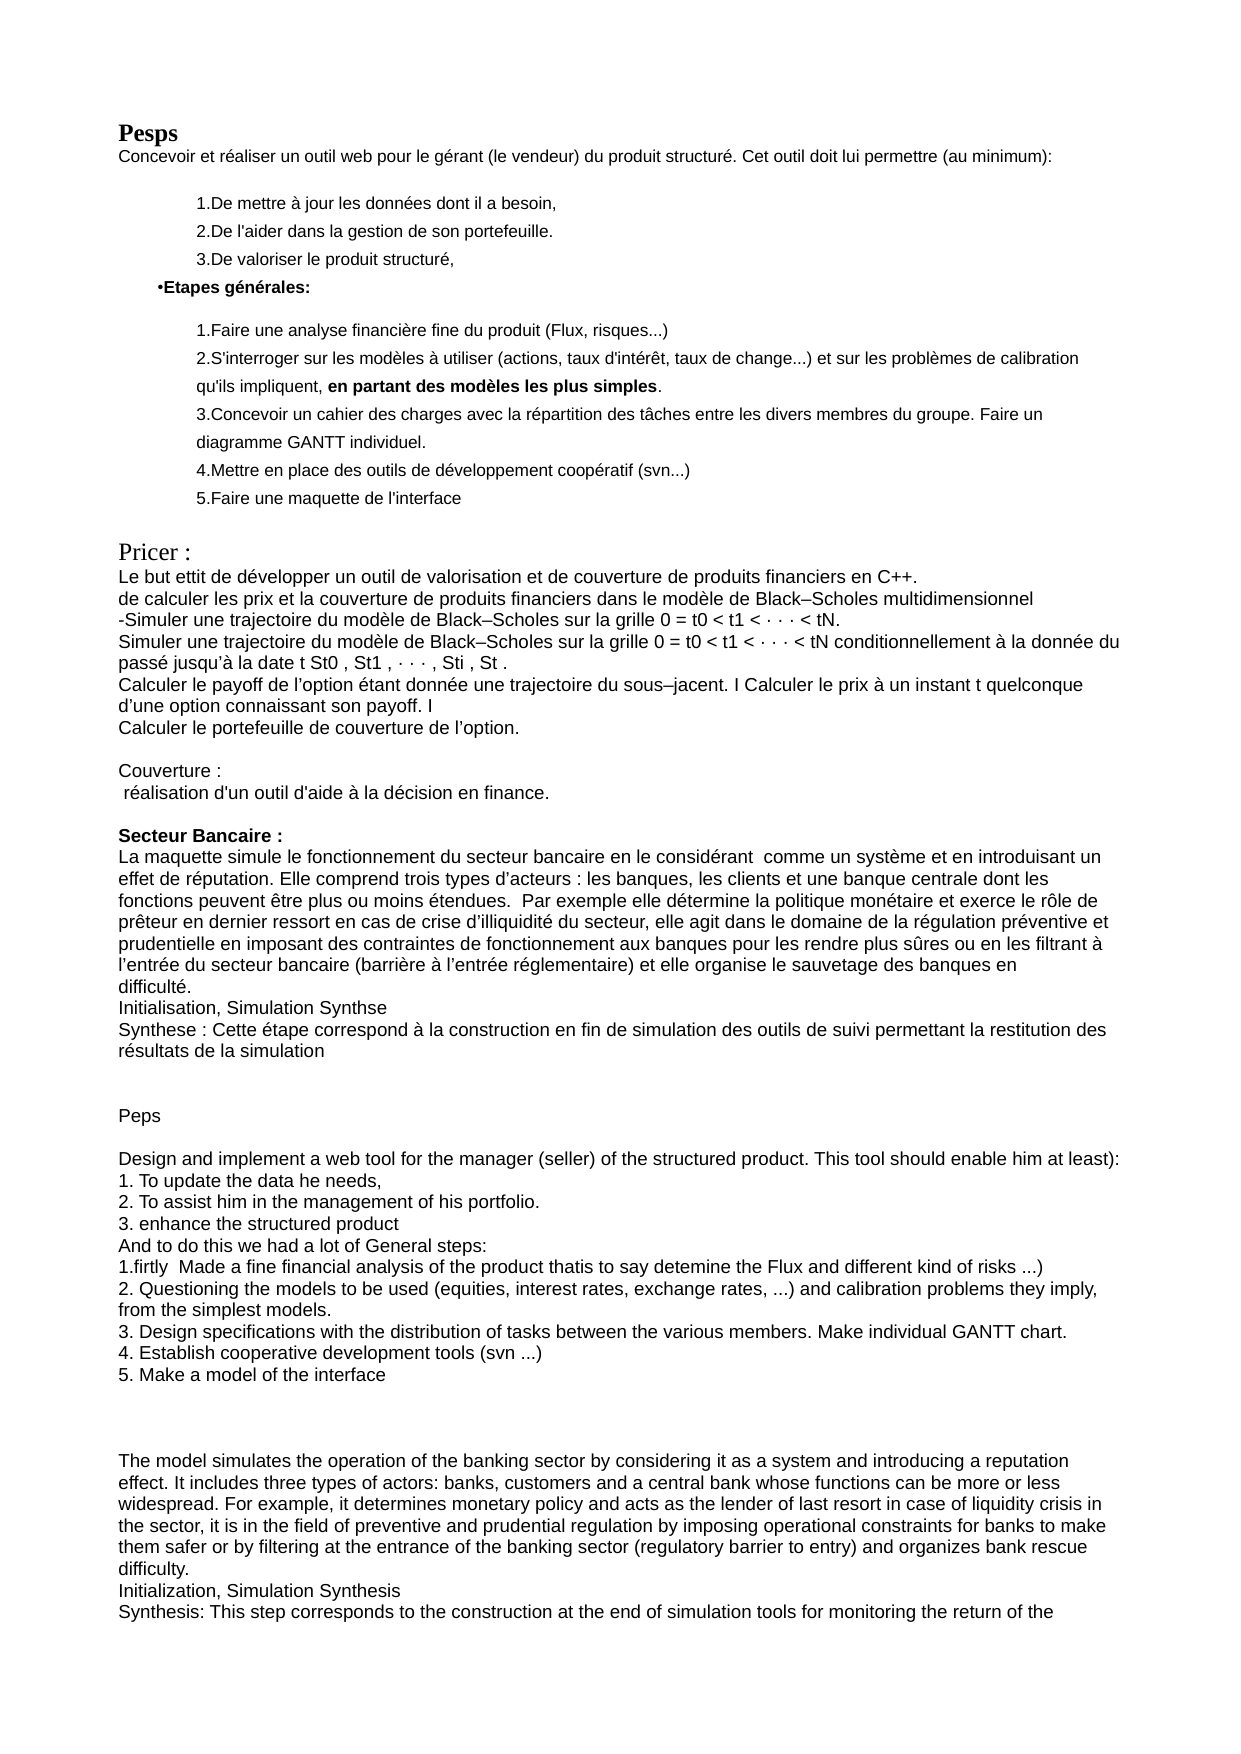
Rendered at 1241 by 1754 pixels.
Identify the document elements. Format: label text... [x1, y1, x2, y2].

text 3. Design specifications with the distribution of tasks between the various members. Make individual GANTT chart. [118, 1321, 1122, 1342]
list Etapes générales: [118, 269, 1122, 297]
text Le but ettit de développer un outil de valorisation et de couverture de produits financiers en C++. [118, 566, 1122, 587]
text Peps [118, 1105, 1122, 1127]
text 2. Questioning the models to be used (equities, interest rates, exchange rates, ...) and calibration problems they imply, from the simplest models. [118, 1277, 1122, 1321]
text de calculer les prix et la couverture de produits financiers dans le modèle de Black–Scholes multidimensionnel [118, 587, 1122, 609]
list Faire une analyse financière fine du produit (Flux, risques...) [118, 312, 1122, 340]
text Pricer : [118, 537, 1122, 566]
text Synthesis: This step corresponds to the construction at the end of simulation tools for monitoring the return of the [118, 1601, 1122, 1622]
text Concevoir et réaliser un outil web pour le gérant (le vendeur) du produit structuré. Cet outil doit lui permettre (au minimum): [118, 147, 1122, 167]
text The model simulates the operation of the banking sector by considering it as a system and introducing a reputation effect. It includes three types of actors: banks, customers and a central bank whose functions can be more or less widespread. For example, it determines monetary policy and acts as the lender of last resort in case of liquidity crisis in the sector, it is in the field of preventive and prudential regulation by imposing operational constraints for banks to make them safer or by filtering at the entrance of the banking sector (regulatory barrier to entry) and organizes bank rescue [118, 1450, 1122, 1558]
text 1. To update the data he needs, [118, 1170, 1122, 1191]
text Calculer le payoff de l’option étant donnée une trajectoire du sous–jacent. I Calculer le prix à un instant t quelconque d’une option connaissant son payoff. I [118, 674, 1122, 717]
text Initialization, Simulation Synthesis [118, 1579, 1122, 1601]
text 4. Establish cooperative development tools (svn ...) [118, 1342, 1122, 1364]
list Concevoir un cahier des charges avec la répartition des tâches entre les divers membres du groupe. Faire un diagramme GANTT individuel. [118, 396, 1122, 452]
list Mettre en place des outils de développement coopératif (svn...) [118, 452, 1122, 480]
text réalisation d'un outil d'aide à la décision en finance. [118, 782, 1122, 803]
text And to do this we had a lot of General steps: [118, 1234, 1122, 1256]
text Secteur Bancaire : [118, 825, 1122, 846]
text Synthese : Cette étape correspond à la construction en fin de simulation des outils de suivi permettant la restitution des résultats de la simulation [118, 1019, 1122, 1062]
text difficulté. [118, 976, 1122, 997]
list Faire une maquette de l'interface [118, 480, 1122, 508]
text Calculer le portefeuille de couverture de l’option. [118, 717, 1122, 738]
text 2. To assist him in the management of his portfolio. [118, 1191, 1122, 1213]
text Initialisation, Simulation Synthse [118, 997, 1122, 1019]
text La maquette simule le fonctionnement du secteur bancaire en le considérant comme un système et en introduisant un effet de réputation. Elle comprend trois types d’acteurs : les banques, les clients et une banque centrale dont les fonctions peuvent être plus ou moins étendues. Par exemple elle détermine la politique monétaire et exerce le rôle de prêteur en dernier ressort en cas de crise d’illiquidité du secteur, elle agit dans le domaine de la régulation préventive et prudentielle en imposant des contraintes de fonctionnement aux banques pour les rendre plus sûres ou en les filtrant à l’entrée du secteur bancaire (barrière à l’entrée réglementaire) et elle organise le sauvetage des banques en [118, 846, 1122, 976]
text Simuler une trajectoire du modèle de Black–Scholes sur la grille 0 = t0 < t1 < · · · < tN conditionnellement à la donnée du passé jusqu’à la date t St0 , St1 , · · · , Sti , St . [118, 631, 1122, 674]
list S'interroger sur les modèles à utiliser (actions, taux d'intérêt, taux de change...) et sur les problèmes de calibration qu'ils impliquent, en partant des modèles les plus simples. [118, 340, 1122, 396]
text -Simuler une trajectoire du modèle de Black–Scholes sur la grille 0 = t0 < t1 < · · · < tN. [118, 609, 1122, 631]
text Design and implement a web tool for the manager (seller) of the structured product. This tool should enable him at least): [118, 1148, 1122, 1170]
text Pesps [118, 118, 1122, 147]
text difficulty. [118, 1558, 1122, 1579]
text Couverture : [118, 760, 1122, 782]
list De valoriser le produit structuré, [118, 241, 1122, 269]
text 3. enhance the structured product [118, 1213, 1122, 1234]
list De l'aider dans la gestion de son portefeuille. [118, 213, 1122, 241]
text 1.firtly Made a fine financial analysis of the product thatis to say detemine the Flux and different kind of risks ...) [118, 1256, 1122, 1277]
list De mettre à jour les données dont il a besoin, [118, 185, 1122, 213]
text 5. Make a model of the interface [118, 1364, 1122, 1385]
